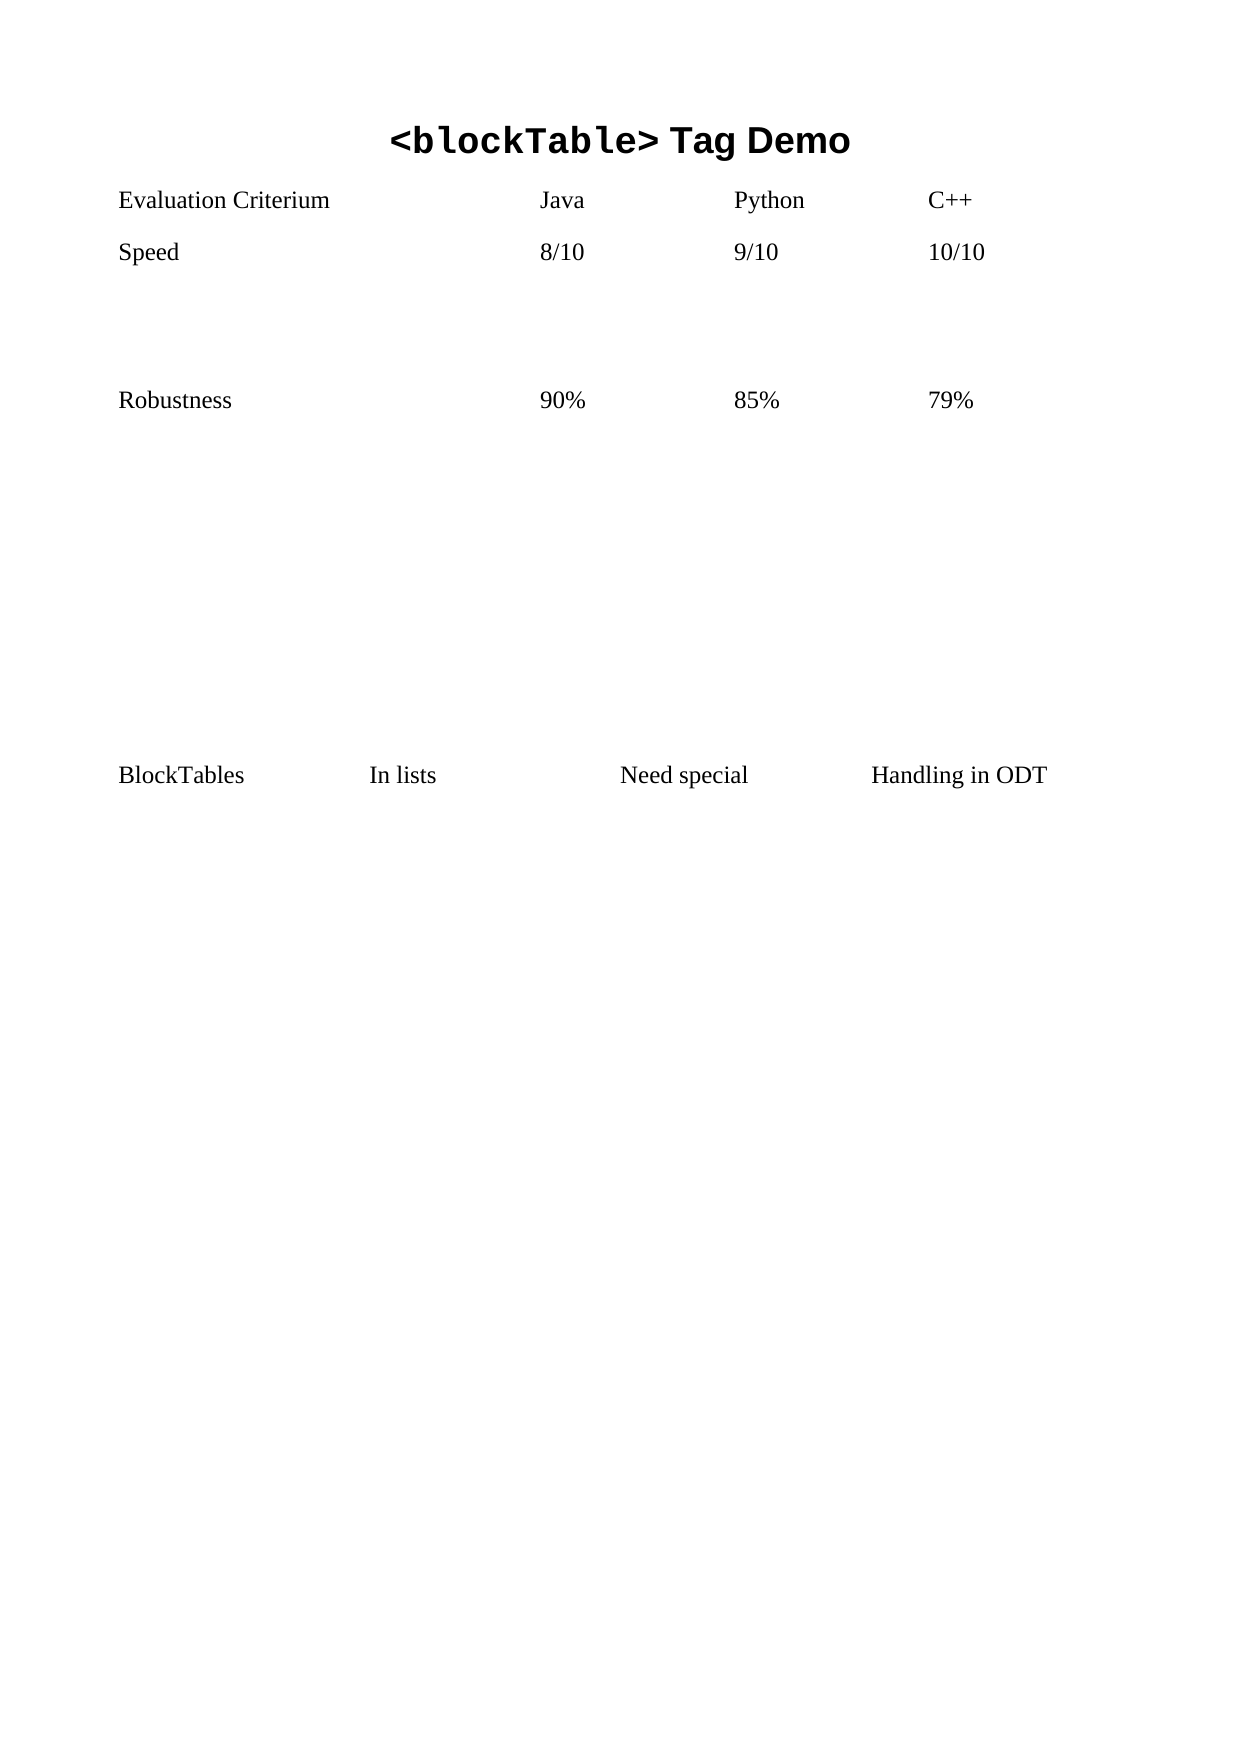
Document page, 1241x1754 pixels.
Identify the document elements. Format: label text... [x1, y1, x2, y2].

table_header BlockTables [118, 760, 369, 789]
table_cell 79% [928, 385, 1122, 760]
table_cell 85% [734, 385, 928, 760]
table_cell 9/10 [734, 238, 928, 385]
title <blockTable> Tag Demo [118, 118, 1122, 164]
table_cell 8/10 [540, 238, 734, 385]
table_header Python [734, 185, 928, 237]
table_cell Robustness [118, 385, 540, 760]
table_cell Speed [118, 238, 540, 385]
table_cell 10/10 [928, 238, 1122, 385]
table_header Java [540, 185, 734, 237]
table_header Evaluation Criterium [118, 185, 540, 237]
table_header C++ [928, 185, 1122, 237]
table_header In lists [369, 760, 620, 789]
table_header Need special [620, 760, 871, 789]
table_cell 90% [540, 385, 734, 760]
table_header Handling in ODT [871, 760, 1122, 789]
